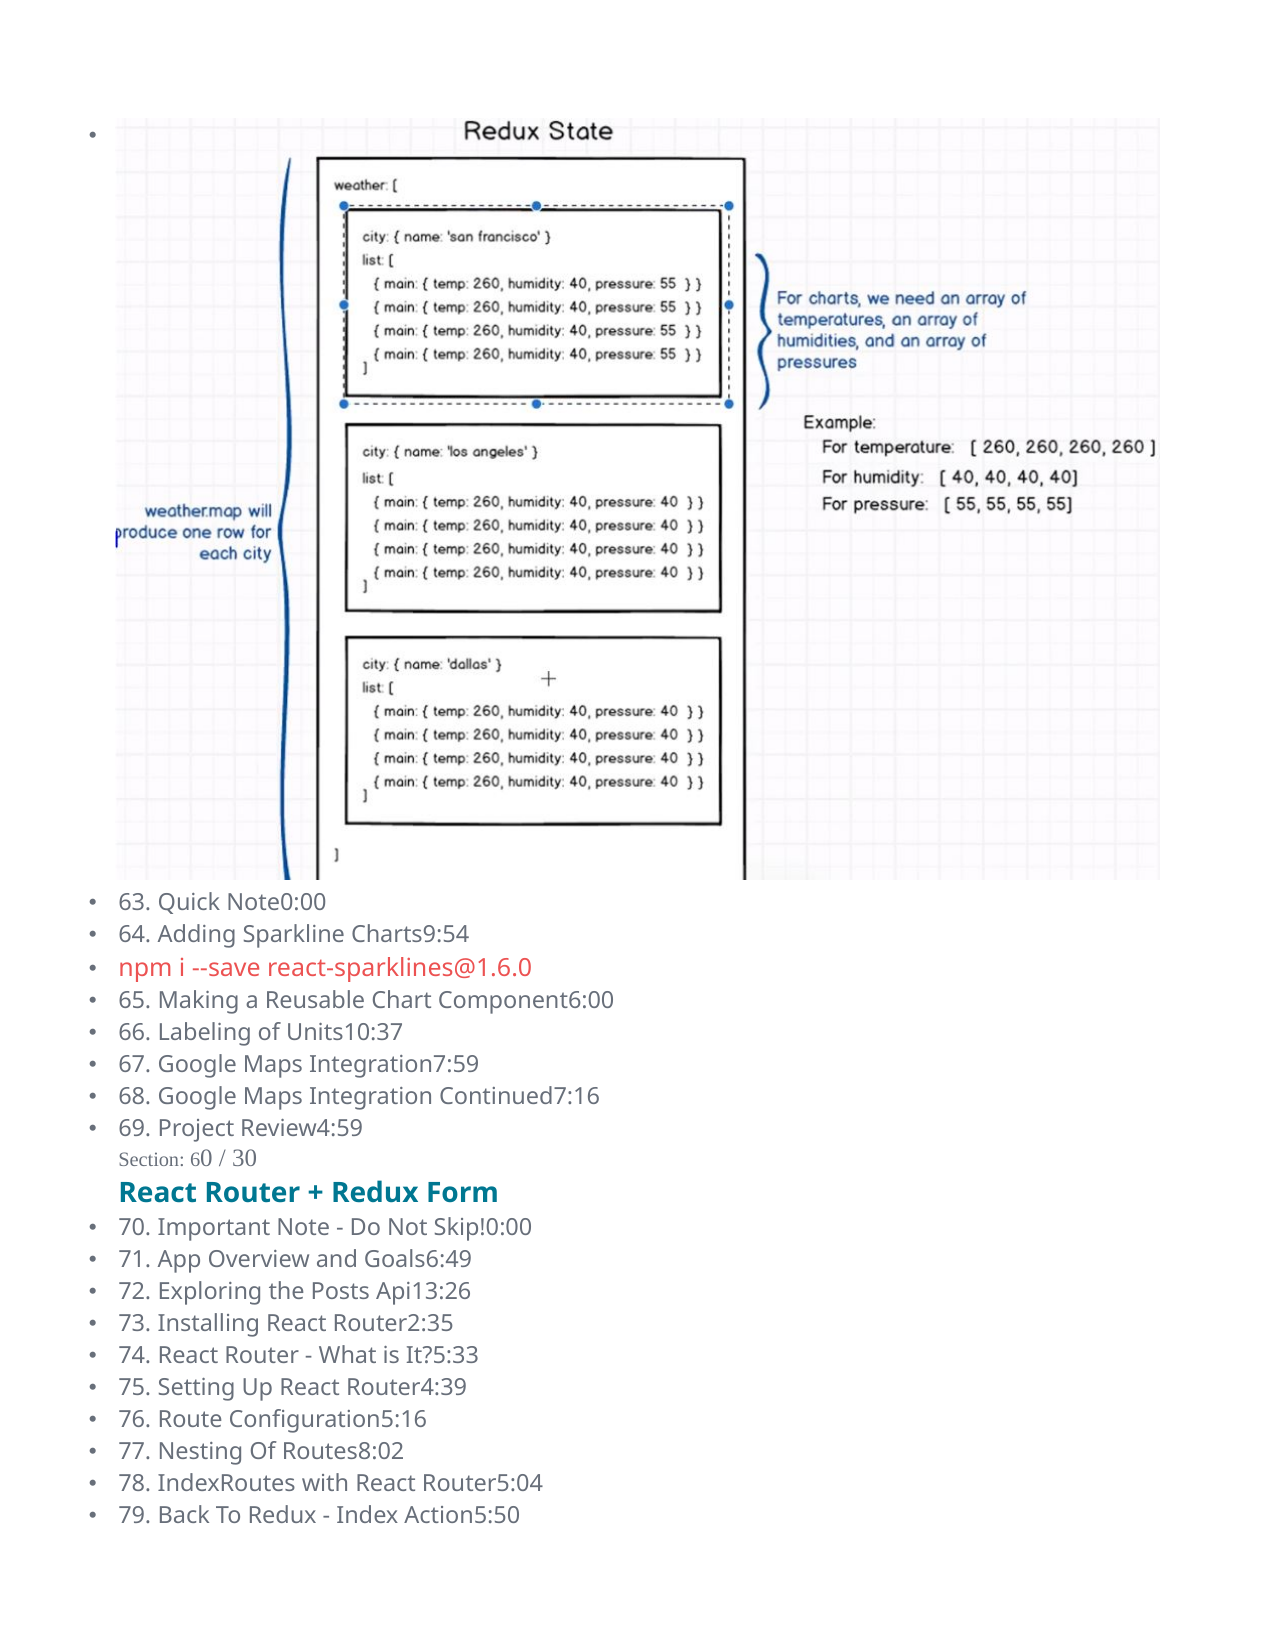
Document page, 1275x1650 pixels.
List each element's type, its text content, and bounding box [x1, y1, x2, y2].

list 77. Nesting Of Routes8:02 [118, 1434, 1157, 1466]
text React Router + Redux Form [118, 1172, 1157, 1211]
list 79. Back To Redux - Index Action5:50 [118, 1498, 1157, 1530]
list 63. Quick Note0:00 [118, 880, 1157, 918]
list 78. IndexRoutes with React Router5:04 [118, 1466, 1157, 1498]
list 70. Important Note - Do Not Skip!0:00 [118, 1211, 1157, 1243]
text Section: 60 / 30 [118, 1143, 1157, 1172]
list 66. Labeling of Units10:37 [118, 1016, 1157, 1048]
list 71. App Overview and Goals6:49 [118, 1243, 1157, 1274]
picture [115, 118, 1160, 880]
list 75. Setting Up React Router4:39 [118, 1371, 1157, 1402]
list 67. Google Maps Integration7:59 [118, 1048, 1157, 1079]
list 65. Making a Reusable Chart Component6:00 [118, 984, 1157, 1016]
list 68. Google Maps Integration Continued7:16 [118, 1079, 1157, 1112]
list 69. Project Review4:59 [118, 1112, 1157, 1143]
list 72. Exploring the Posts Api13:26 [118, 1274, 1157, 1307]
list 73. Installing React Router2:35 [118, 1307, 1157, 1338]
list 74. React Router - What is It?5:33 [118, 1338, 1157, 1371]
list 76. Route Configuration5:16 [118, 1402, 1157, 1434]
list 64. Adding Sparkline Charts9:54 [118, 918, 1157, 949]
list npm i --save react-sparklines@1.6.0 [118, 949, 1157, 984]
